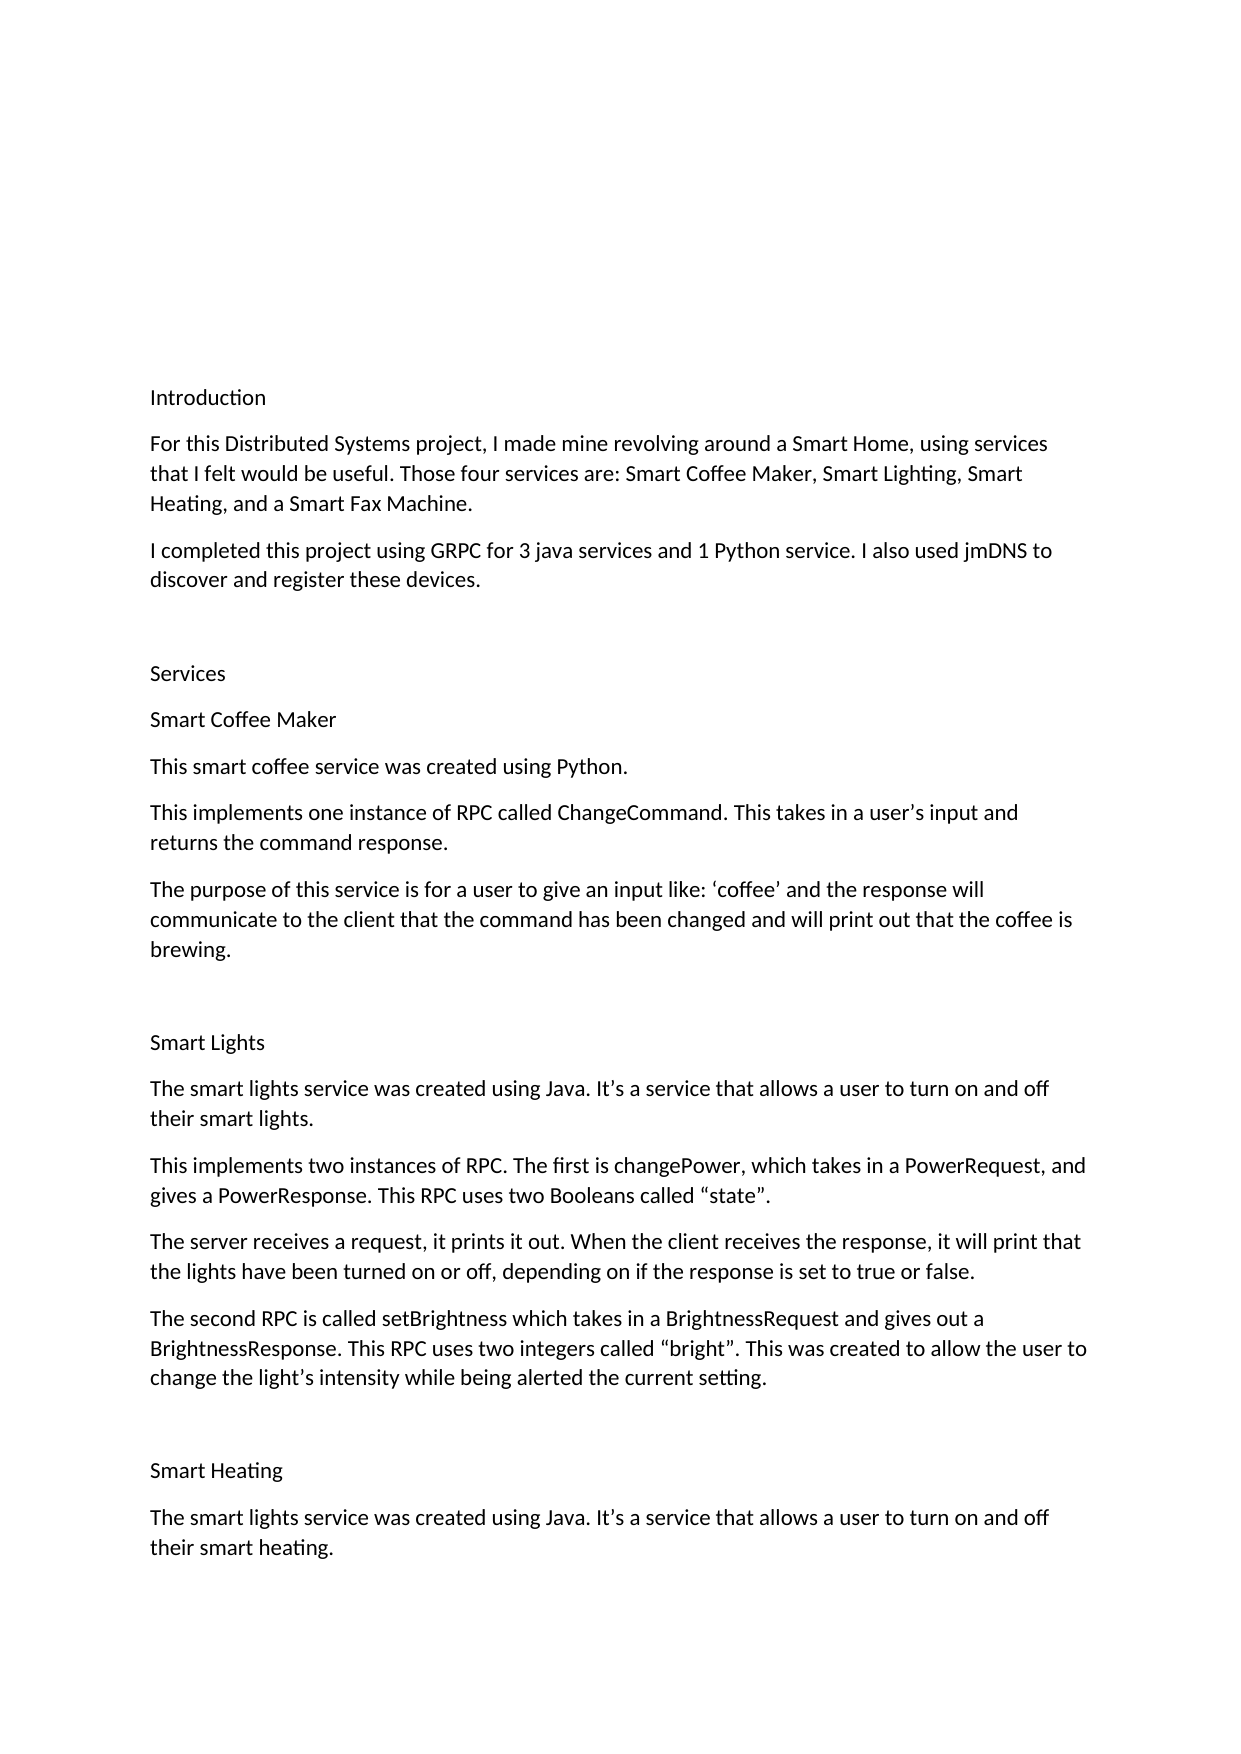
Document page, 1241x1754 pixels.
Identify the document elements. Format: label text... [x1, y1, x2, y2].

text This implements two instances of RPC. The first is changePower, which takes in a PowerRequest, and gives a PowerResponse. This RPC uses two Booleans called “state”. [150, 1151, 1090, 1209]
text The second RPC is called setBrightness which takes in a BrightnessRequest and gives out a BrightnessResponse. This RPC uses two integers called “bright”. This was created to allow the user to change the light’s intensity while being alerted the current setting. [150, 1304, 1090, 1392]
text The purpose of this service is for a user to give an input like: ‘coffee’ and the response will communicate to the client that the command has been changed and will print out that the coffee is brewing. [150, 875, 1090, 963]
text I completed this project using GRPC for 3 java services and 1 Python service. I also used jmDNS to discover and register these devices. [150, 536, 1090, 594]
text For this Distributed Systems project, I made mine revolving around a Smart Home, using services that I felt would be useful. Those four services are: Smart Coffee Maker, Smart Lighting, Smart Heating, and a Smart Fax Machine. [150, 429, 1090, 517]
text This smart coffee service was created using Python. [150, 752, 1090, 780]
text Smart Heating [150, 1457, 1090, 1485]
text The smart lights service was created using Java. It’s a service that allows a user to turn on and off their smart heating. [150, 1503, 1090, 1561]
text Services [150, 659, 1090, 687]
text Smart Coffee Maker [150, 705, 1090, 733]
text This implements one instance of RPC called ChangeCommand. This takes in a user’s input and returns the command response. [150, 798, 1090, 856]
text Introduction [150, 383, 1090, 411]
text Smart Lights [150, 1028, 1090, 1056]
text The server receives a request, it prints it out. When the client receives the response, it will print that the lights have been turned on or off, depending on if the response is set to true or false. [150, 1227, 1090, 1285]
text The smart lights service was created using Java. It’s a service that allows a user to turn on and off their smart lights. [150, 1074, 1090, 1132]
